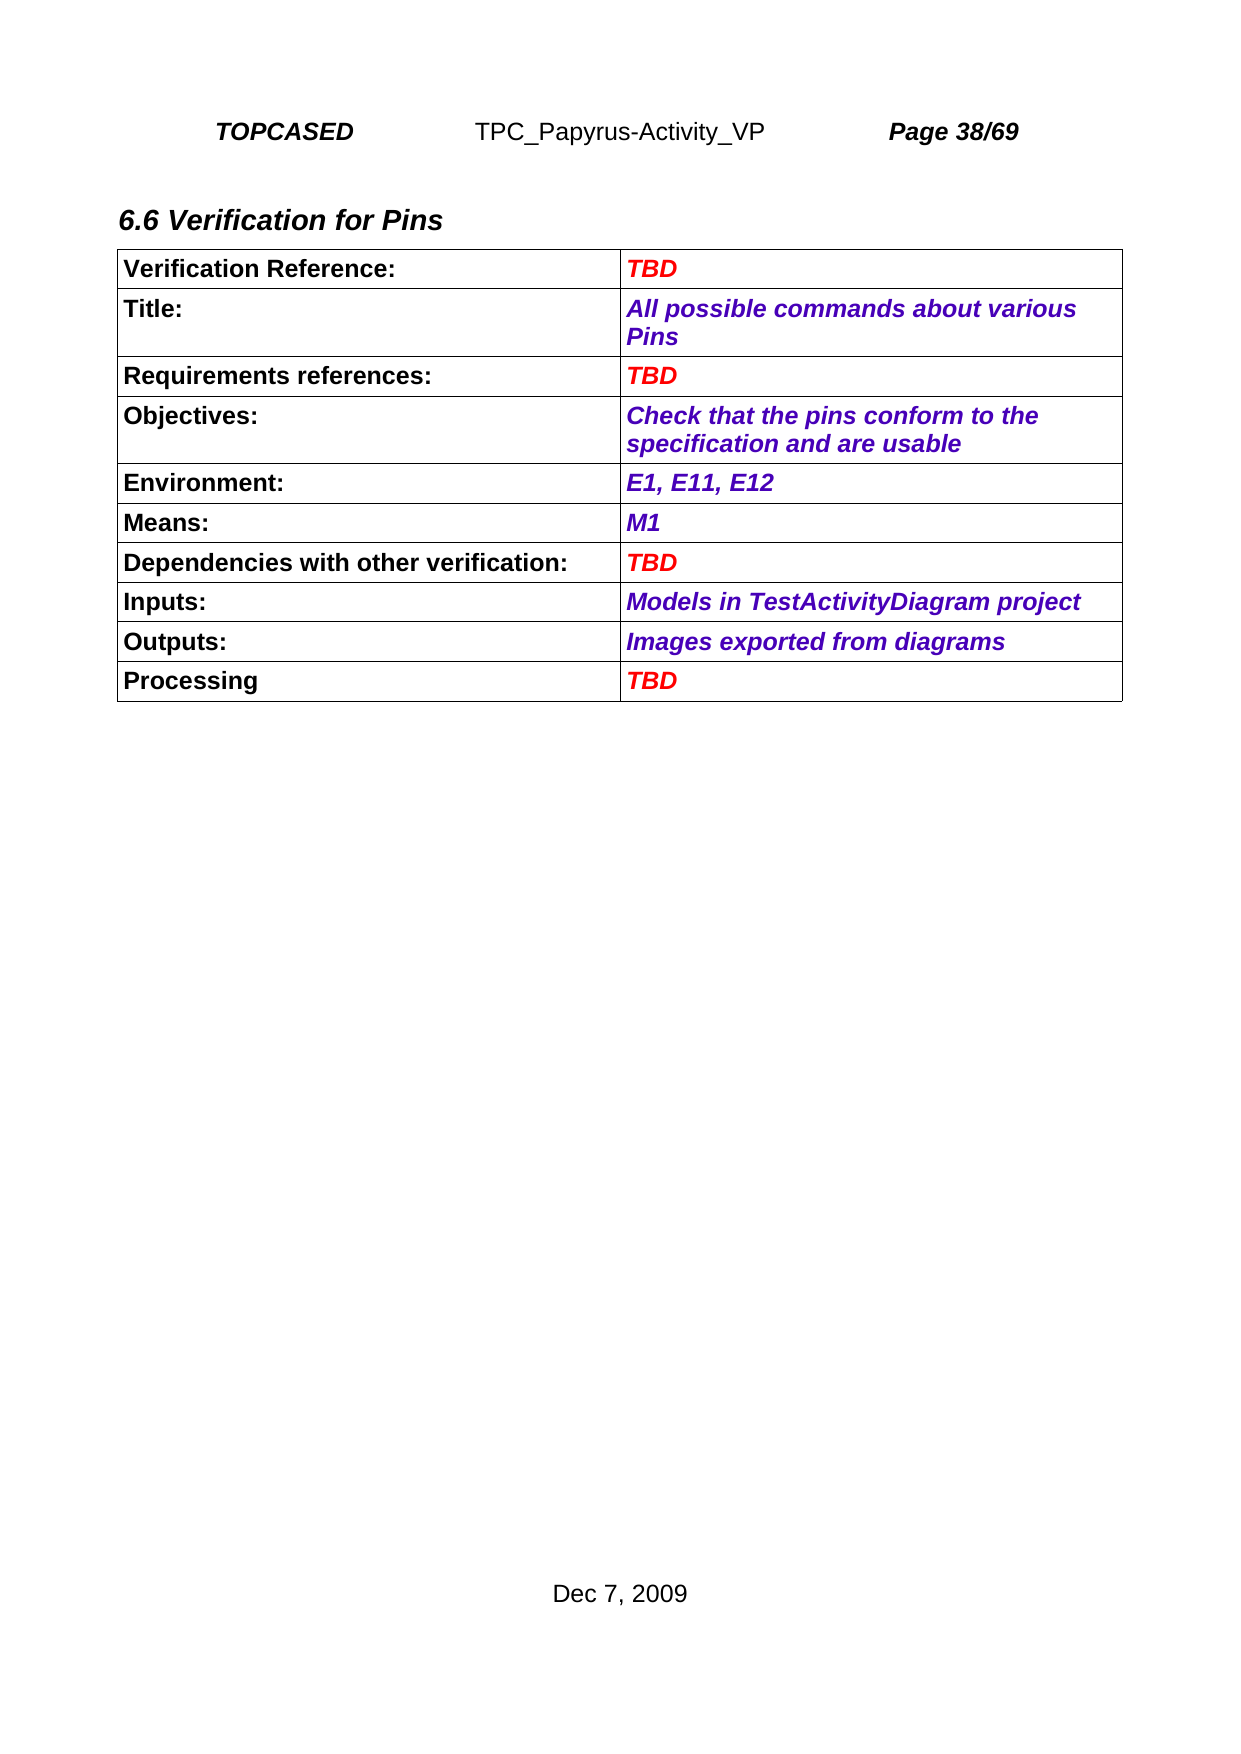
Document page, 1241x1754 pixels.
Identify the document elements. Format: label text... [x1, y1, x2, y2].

table_cell TBD [621, 357, 1122, 396]
table_header Verification Reference: [118, 250, 620, 288]
table_cell Models in TestActivityDiagram project [621, 583, 1122, 621]
table_cell E1, E11, E12 [621, 464, 1122, 503]
table_cell Outputs: [118, 622, 620, 661]
table_cell Images exported from diagrams [621, 622, 1122, 661]
table_cell Dependencies with other verification: [118, 543, 620, 582]
table_cell All possible commands about various Pins [621, 289, 1122, 356]
table_cell M1 [621, 504, 1122, 542]
table_cell Objectives: [118, 397, 620, 463]
table_cell Check that the pins conform to the specification and are usable [621, 397, 1122, 463]
table_header TBD [621, 250, 1122, 288]
table_cell Title: [118, 289, 620, 356]
table_cell Environment: [118, 464, 620, 503]
table_cell TBD [621, 662, 1122, 701]
table_cell Inputs: [118, 583, 620, 621]
table_cell Processing [118, 662, 620, 701]
table_cell TBD [621, 543, 1122, 582]
subtitle Verification for Pins [118, 204, 1122, 236]
table_cell Requirements references: [118, 357, 620, 396]
table_cell Means: [118, 504, 620, 542]
